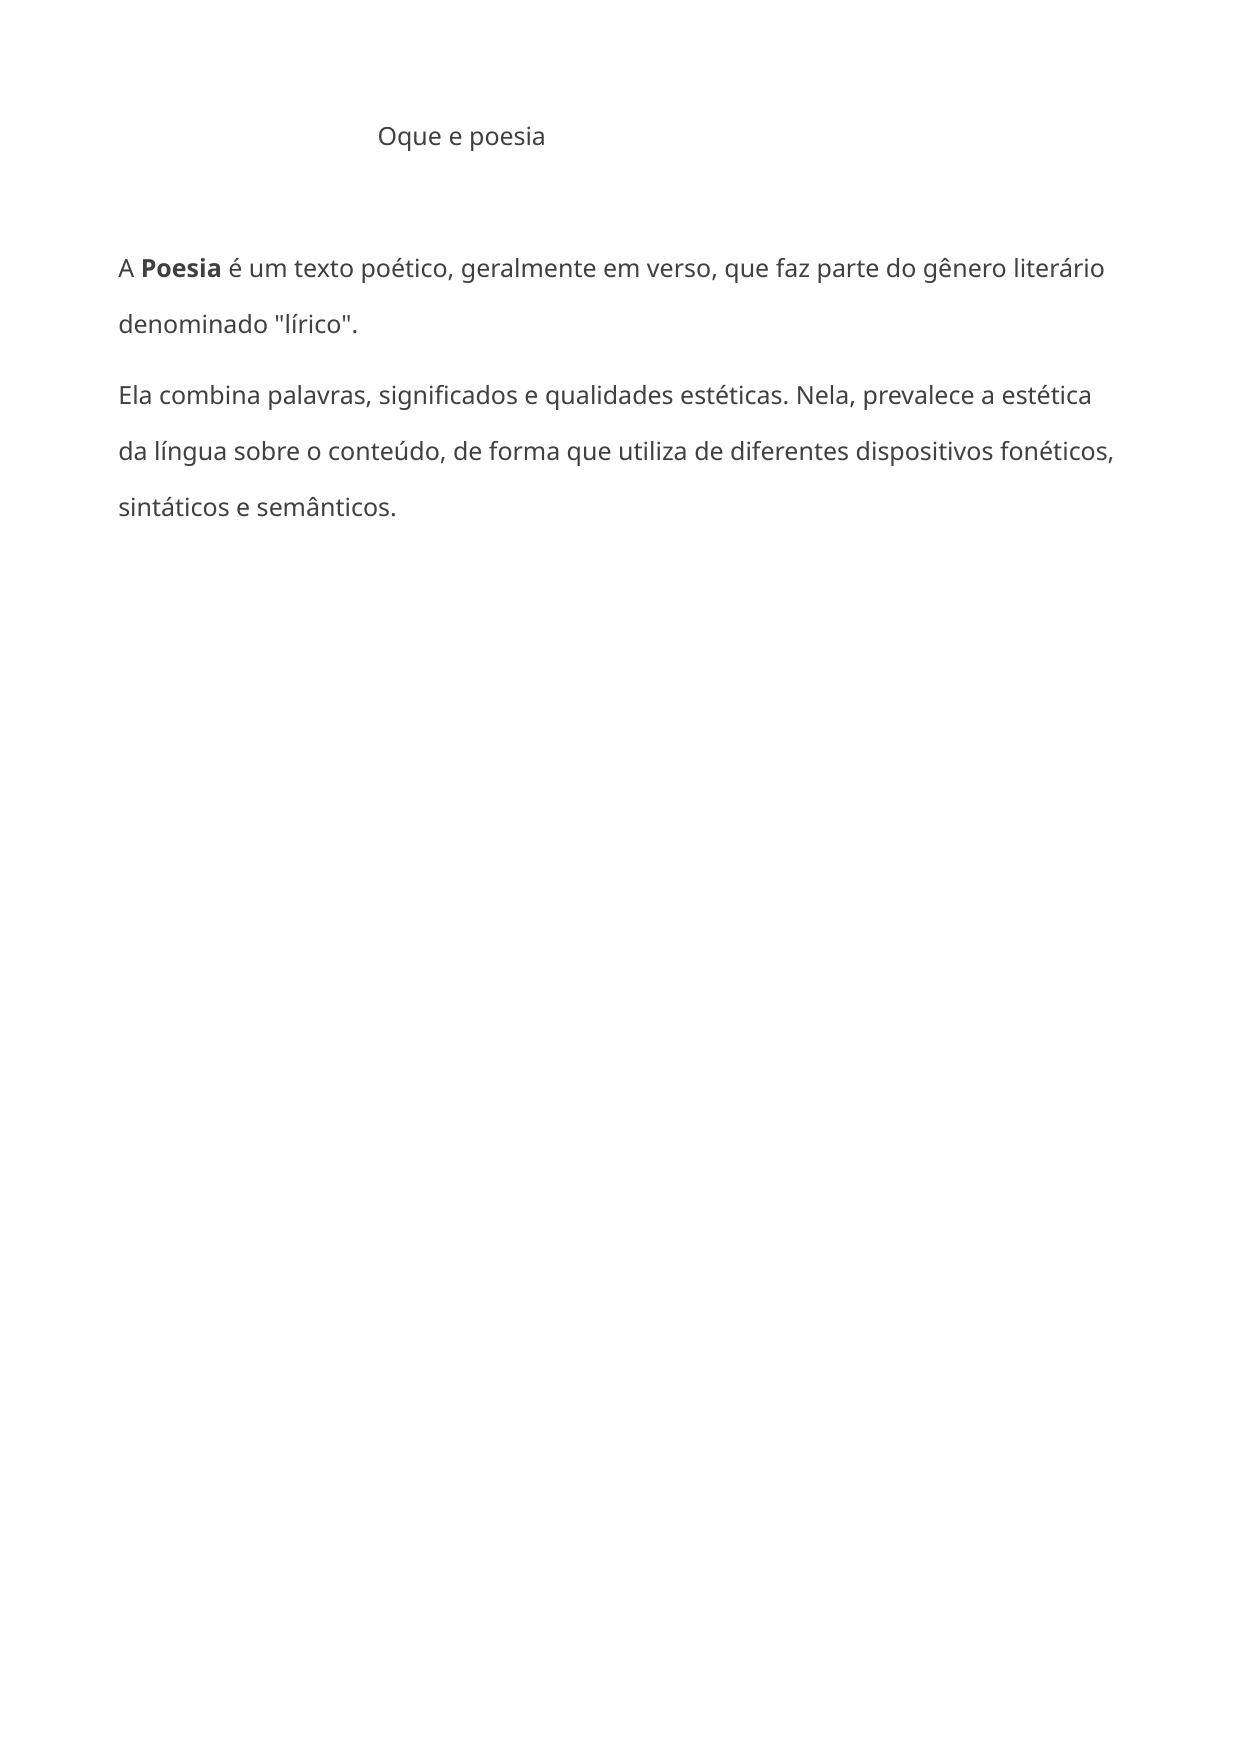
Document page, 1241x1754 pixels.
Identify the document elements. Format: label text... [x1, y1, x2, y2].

text Ela combina palavras, significados e qualidades estéticas. Nela, prevalece a estética da língua sobre o conteúdo, de forma que utiliza de diferentes dispositivos fonéticos, sintáticos e semânticos. [118, 378, 1122, 524]
text Oque e poesia [118, 118, 1122, 152]
text A Poesia é um texto poético, geralmente em verso, que faz parte do gênero literário denominado "lírico". [118, 251, 1122, 341]
